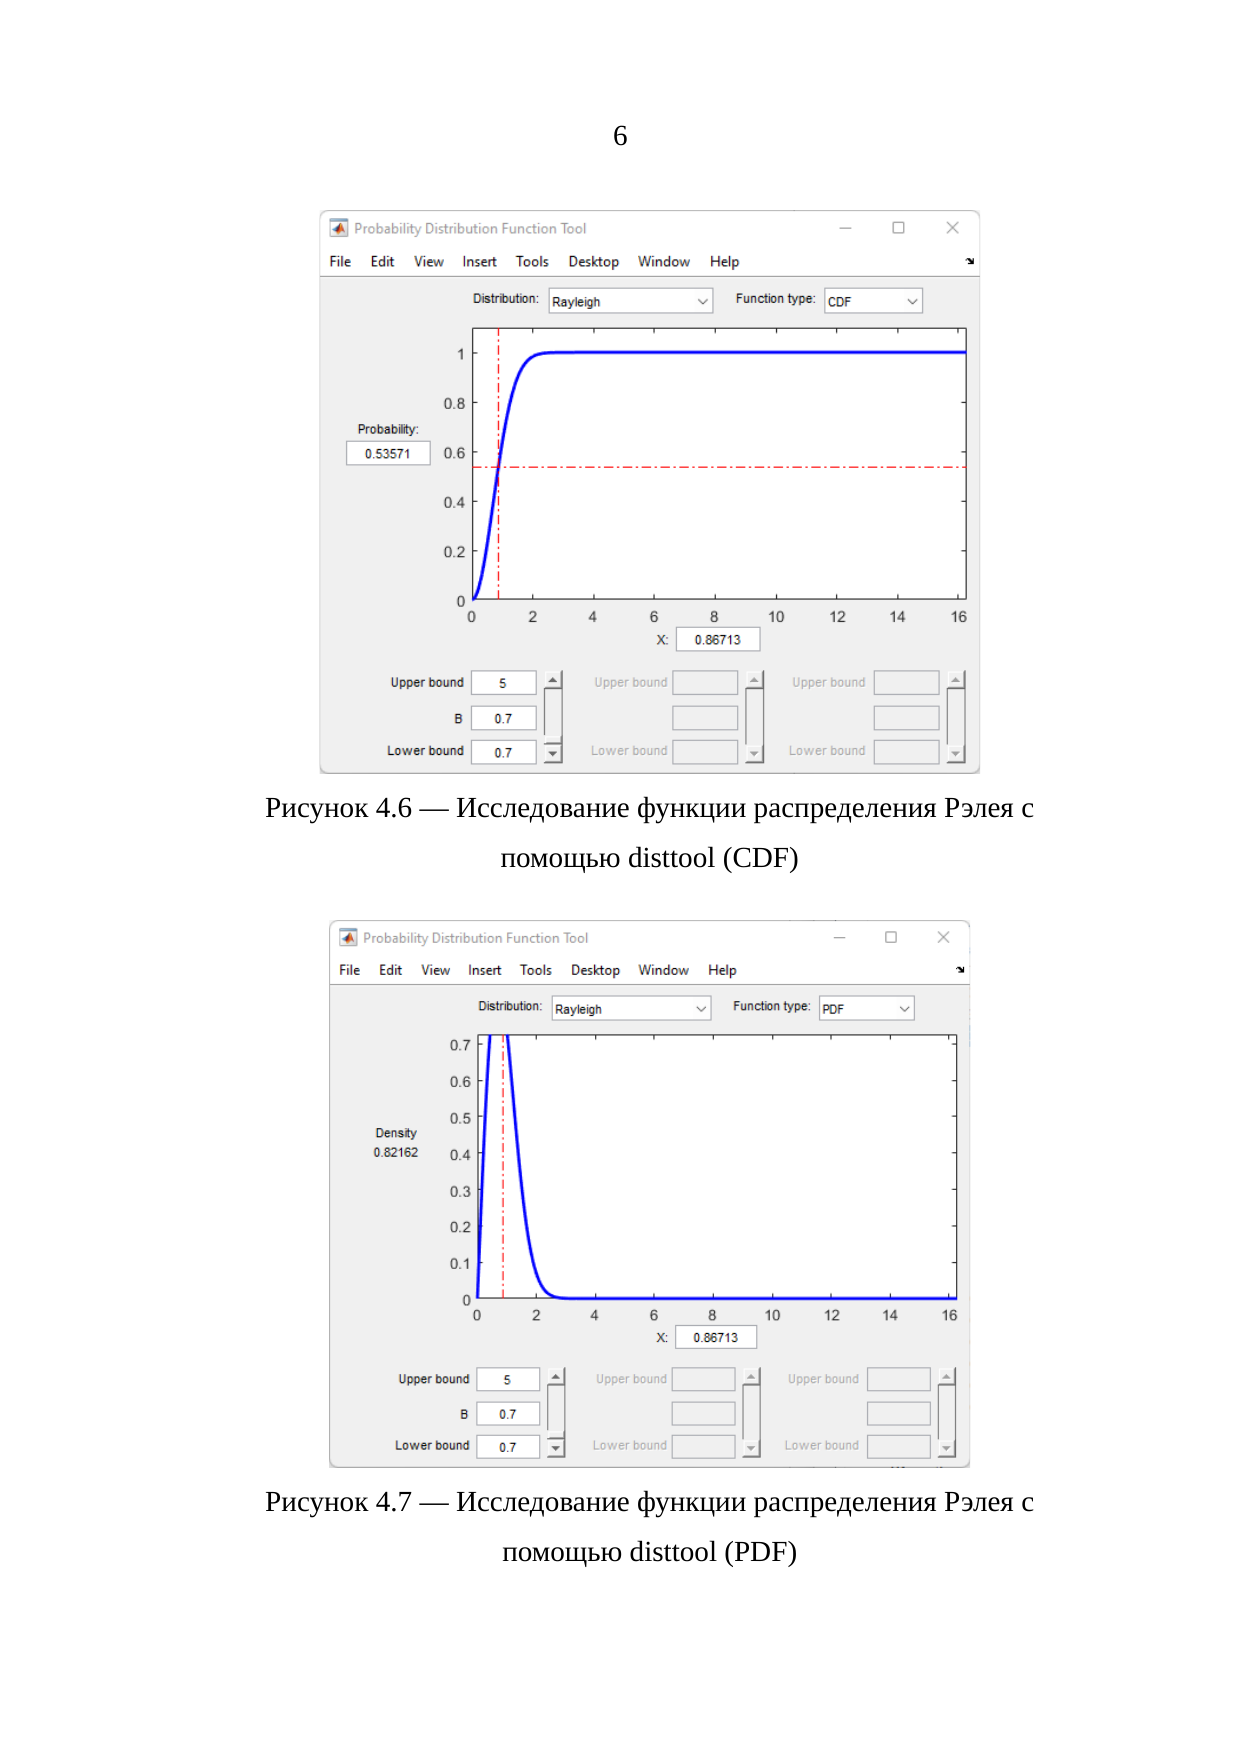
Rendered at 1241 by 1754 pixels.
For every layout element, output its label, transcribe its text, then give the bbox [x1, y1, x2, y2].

picture [319, 210, 980, 774]
picture [329, 920, 971, 1468]
text Рисунок 4.6 — Исследование функции распределения Рэлея с помощью disttool (CDF) [252, 211, 1048, 874]
text Рисунок 4.7 — Исследование функции распределения Рэлея с помощью disttool (PDF) [211, 920, 1089, 1568]
